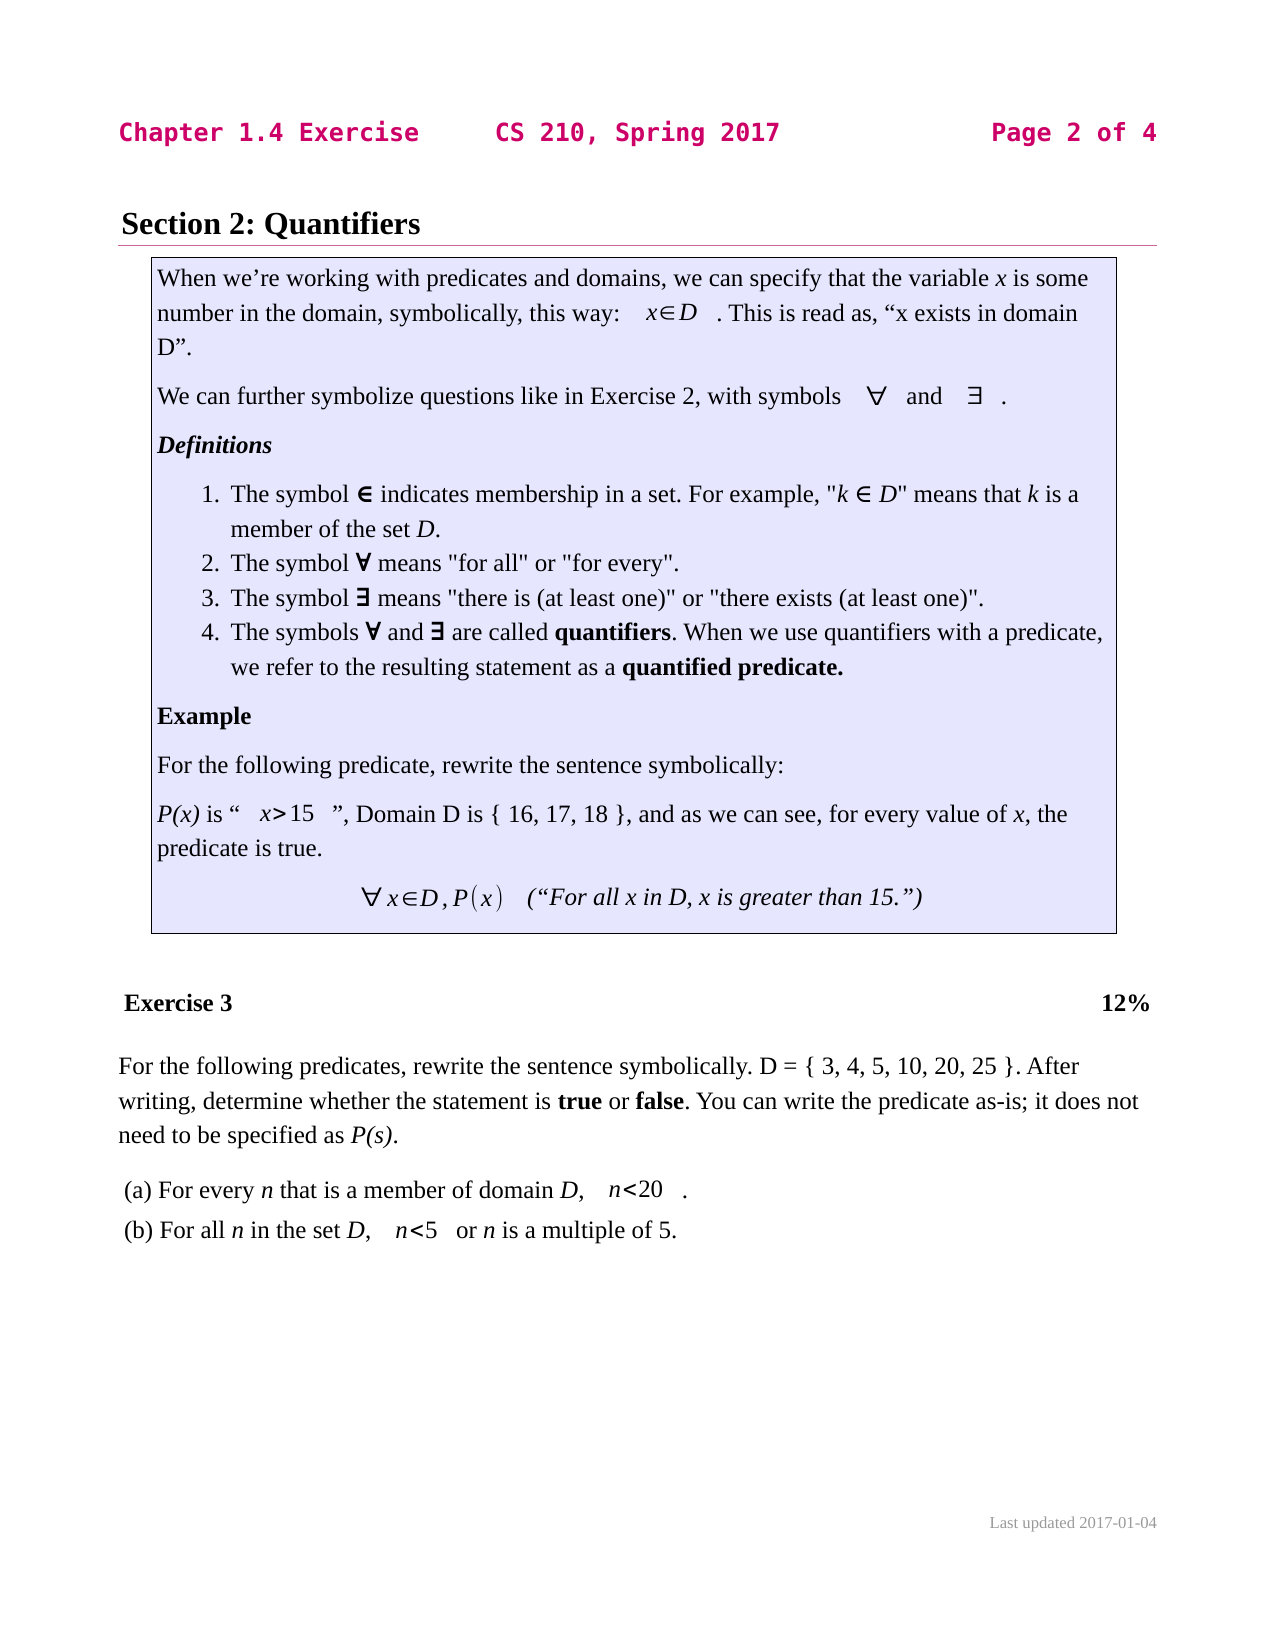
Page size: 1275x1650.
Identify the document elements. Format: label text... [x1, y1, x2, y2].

table_header (a) For every n that is a member of domain D, . [118, 1169, 1157, 1209]
table_header When we’re working with predicates and domains, we can specify that the variable x is some number in the domain, symbolically, this way: . This is read as, “x exists in domain D”. We can further symbolize questions like in Exercise 2, with symbols and . Definitions The symbol ∈ indicates membership in a set. For example, "k ∈ D" means that k is a member of the set D. The symbol ∀ means "for all" or "for every". The symbol ∃ means "there is (at least one)" or "there exists (at least one)". The symbols ∀ and ∃ are called quantifiers. When we use quantifiers with a predicate, we refer to the resulting statement as a quantified predicate. Example For the following predicate, rewrite the sentence symbolically: P(x) is “”, Domain D is { 16, 17, 18 }, and as we can see, for every value of x, the predicate is true. (“For all x in D, x is greater than 15.”) [152, 258, 1116, 933]
text For the following predicates, rewrite the sentence symbolically. D = { 3, 4, 5, 10, 20, 25 }. After writing, determine whether the statement is true or false. You can write the predicate as-is; it does not need to be specified as P(s). [118, 1051, 1157, 1149]
table_header 12% [638, 982, 1157, 1022]
subtitle Section 2: Quantifiers [118, 202, 1157, 245]
table_cell (b) For all n in the set D, or n is a multiple of 5. [118, 1210, 1157, 1250]
table_header Exercise 3 [118, 982, 637, 1022]
